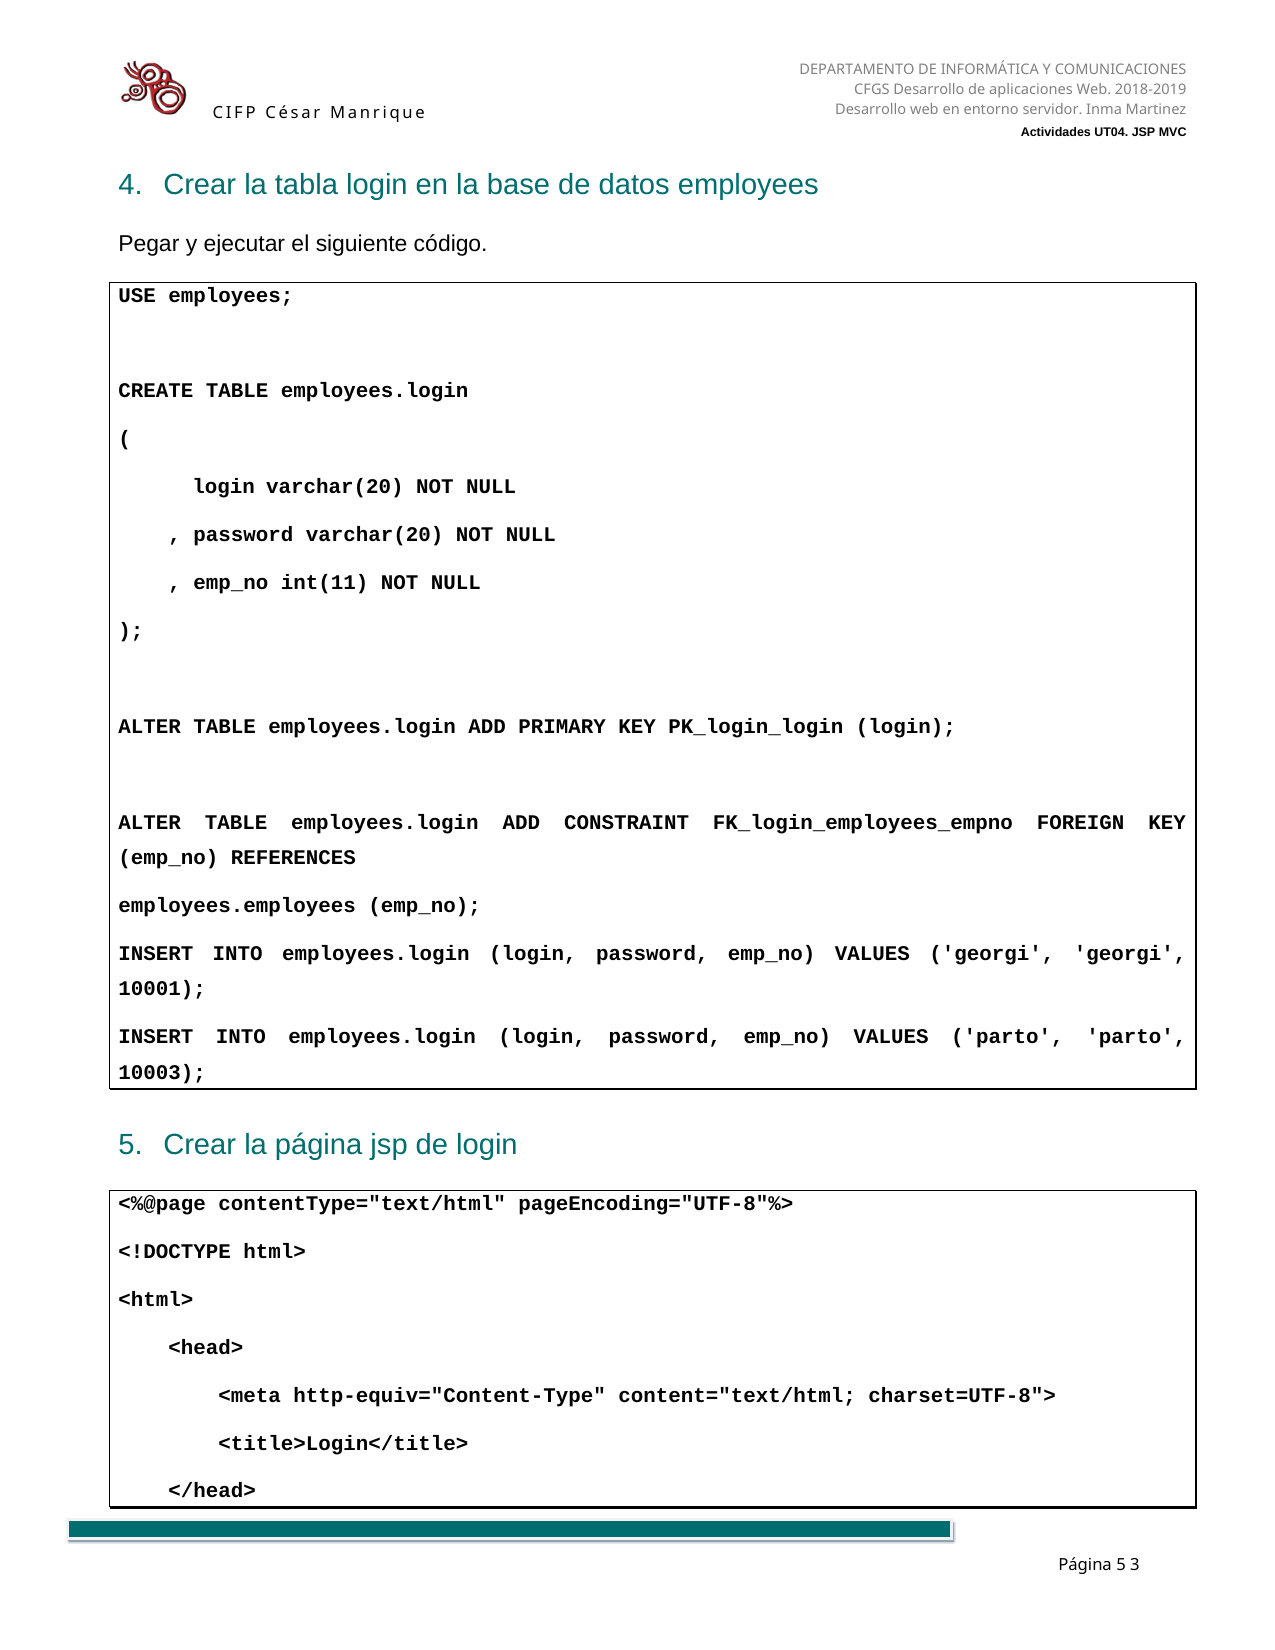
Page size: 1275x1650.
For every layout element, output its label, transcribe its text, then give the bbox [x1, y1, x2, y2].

text CREATE TABLE employees.login [110, 377, 1195, 404]
text login varchar(20) NOT NULL [110, 473, 1195, 500]
text , password varchar(20) NOT NULL [110, 521, 1195, 548]
text <title>Login</title> [110, 1429, 1195, 1456]
text <%@page contentType="text/html" pageEncoding="UTF-8"%> [110, 1191, 1195, 1217]
text , emp_no int(11) NOT NULL [110, 569, 1195, 596]
text USE employees; [110, 283, 1195, 308]
subtitle Crear la página jsp de login [118, 1127, 1186, 1161]
text ALTER TABLE employees.login ADD CONSTRAINT FK_login_employees_empno FOREIGN KEY (emp_no) REFERENCES [110, 809, 1195, 871]
text <head> [110, 1333, 1195, 1360]
text <!DOCTYPE html> [110, 1238, 1195, 1264]
text employees.employees (emp_no); [110, 892, 1195, 919]
text ALTER TABLE employees.login ADD PRIMARY KEY PK_login_login (login); [110, 713, 1195, 739]
text </head> [110, 1477, 1195, 1506]
text <meta http-equiv="Content-Type" content="text/html; charset=UTF-8"> [110, 1381, 1195, 1408]
text INSERT INTO employees.login (login, password, emp_no) VALUES ('georgi', 'georgi', 10001); [110, 940, 1195, 1002]
text ); [110, 617, 1195, 644]
picture [118, 59, 190, 115]
subtitle Crear la tabla login en la base de datos employees [118, 167, 1186, 200]
text <html> [110, 1286, 1195, 1312]
text ( [110, 425, 1195, 452]
text INSERT INTO employees.login (login, password, emp_no) VALUES ('parto', 'parto', 10003); [110, 1023, 1195, 1088]
text Pegar y ejecutar el siguiente código. [118, 229, 1186, 256]
